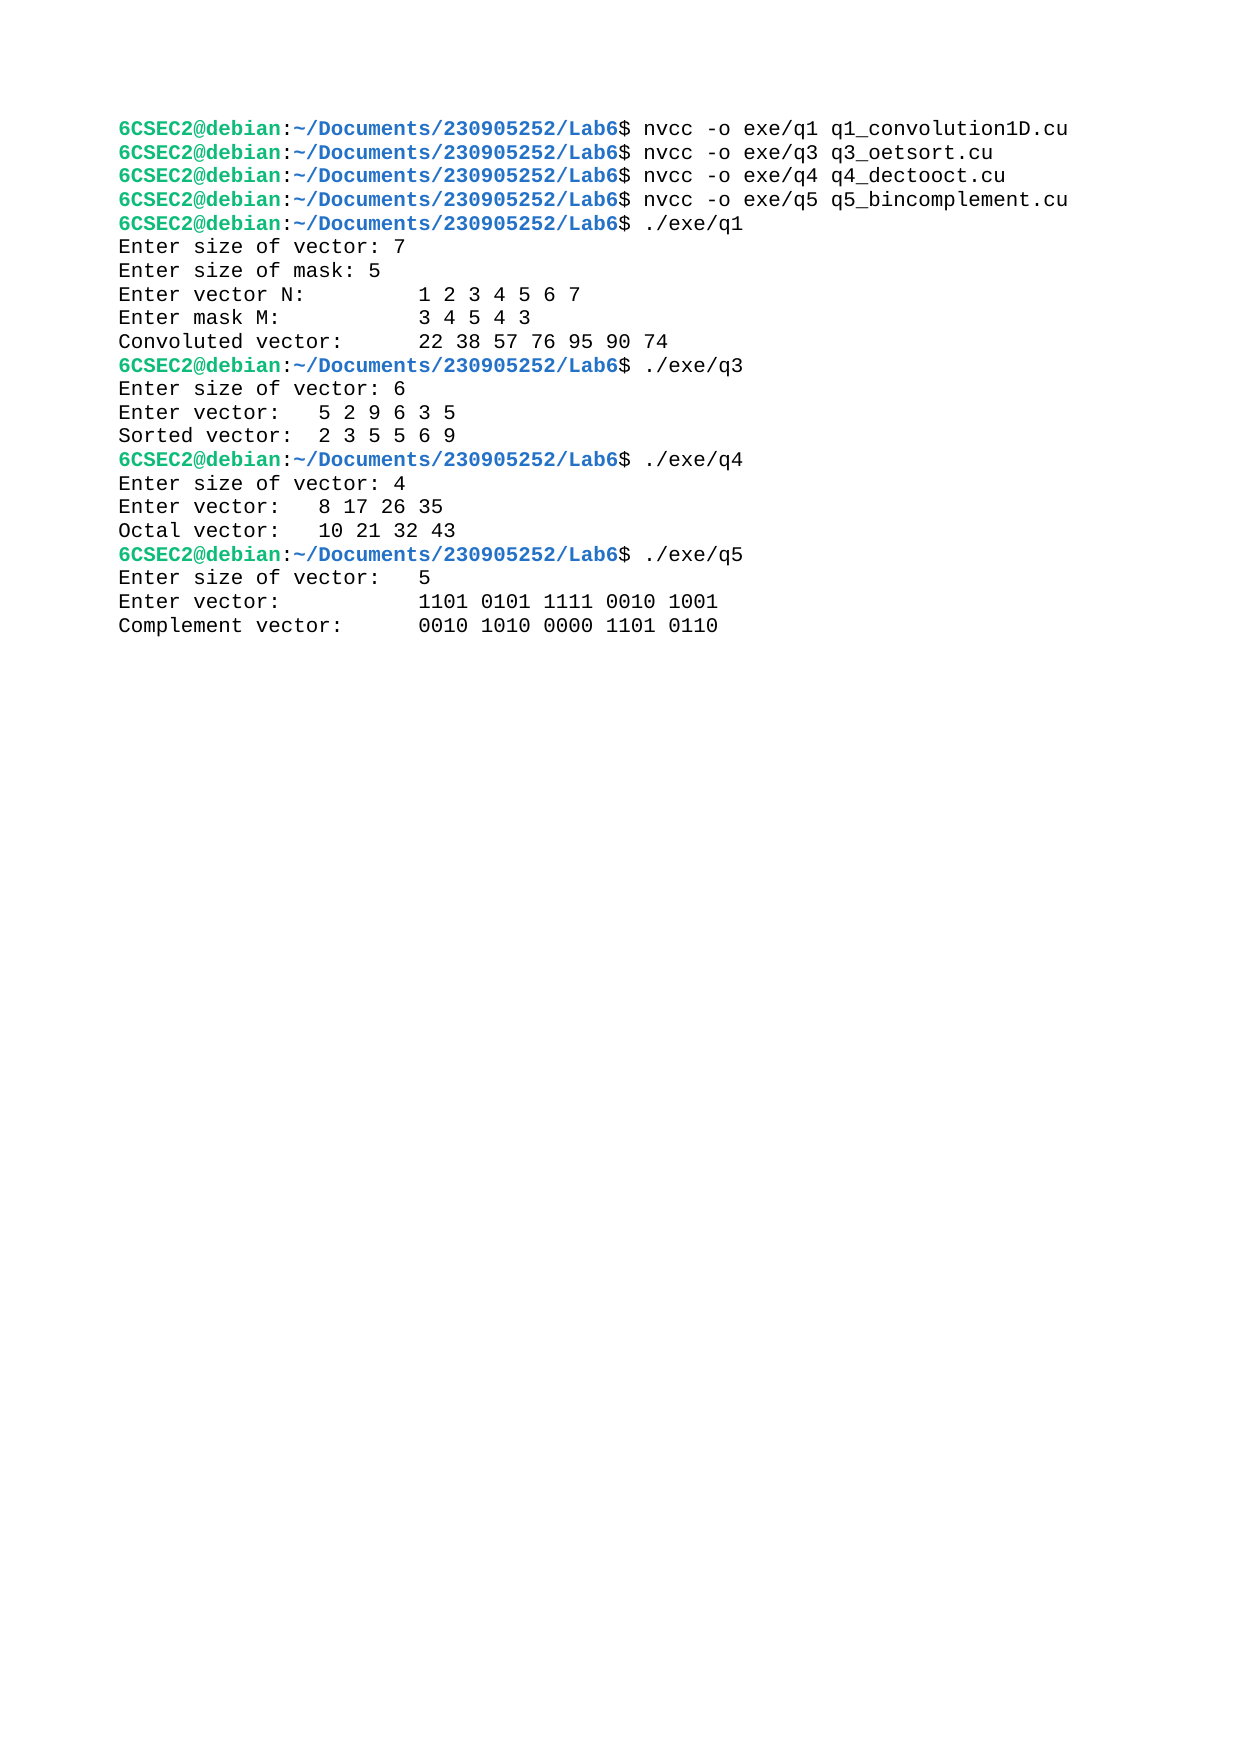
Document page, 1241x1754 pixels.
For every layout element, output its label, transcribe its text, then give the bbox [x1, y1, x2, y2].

text Enter vector: 8 17 26 35 [118, 496, 1122, 520]
text 6CSEC2@debian:~/Documents/230905252/Lab6$ nvcc -o exe/q1 q1_convolution1D.cu [118, 118, 1122, 142]
text Complement vector: 0010 1010 0000 1101 0110 [118, 615, 1122, 638]
text 6CSEC2@debian:~/Documents/230905252/Lab6$ ./exe/q1 [118, 213, 1122, 236]
text Enter size of mask: 5 [118, 260, 1122, 284]
text Enter vector: 1101 0101 1111 0010 1001 [118, 591, 1122, 615]
text Enter size of vector: 5 [118, 567, 1122, 591]
text Enter size of vector: 4 [118, 473, 1122, 496]
text 6CSEC2@debian:~/Documents/230905252/Lab6$ nvcc -o exe/q3 q3_oetsort.cu [118, 142, 1122, 165]
text 6CSEC2@debian:~/Documents/230905252/Lab6$ nvcc -o exe/q5 q5_bincomplement.cu [118, 189, 1122, 213]
text Enter size of vector: 7 [118, 236, 1122, 260]
text 6CSEC2@debian:~/Documents/230905252/Lab6$ ./exe/q3 [118, 354, 1122, 378]
text Enter vector N: 1 2 3 4 5 6 7 [118, 284, 1122, 307]
text 6CSEC2@debian:~/Documents/230905252/Lab6$ nvcc -o exe/q4 q4_dectooct.cu [118, 165, 1122, 189]
text Sorted vector: 2 3 5 5 6 9 [118, 426, 1122, 449]
text Enter mask M: 3 4 5 4 3 [118, 307, 1122, 331]
text 6CSEC2@debian:~/Documents/230905252/Lab6$ ./exe/q4 [118, 449, 1122, 473]
text Convoluted vector: 22 38 57 76 95 90 74 [118, 331, 1122, 354]
text Enter size of vector: 6 [118, 378, 1122, 402]
text 6CSEC2@debian:~/Documents/230905252/Lab6$ ./exe/q5 [118, 544, 1122, 567]
text Enter vector: 5 2 9 6 3 5 [118, 402, 1122, 426]
text Octal vector: 10 21 32 43 [118, 520, 1122, 544]
